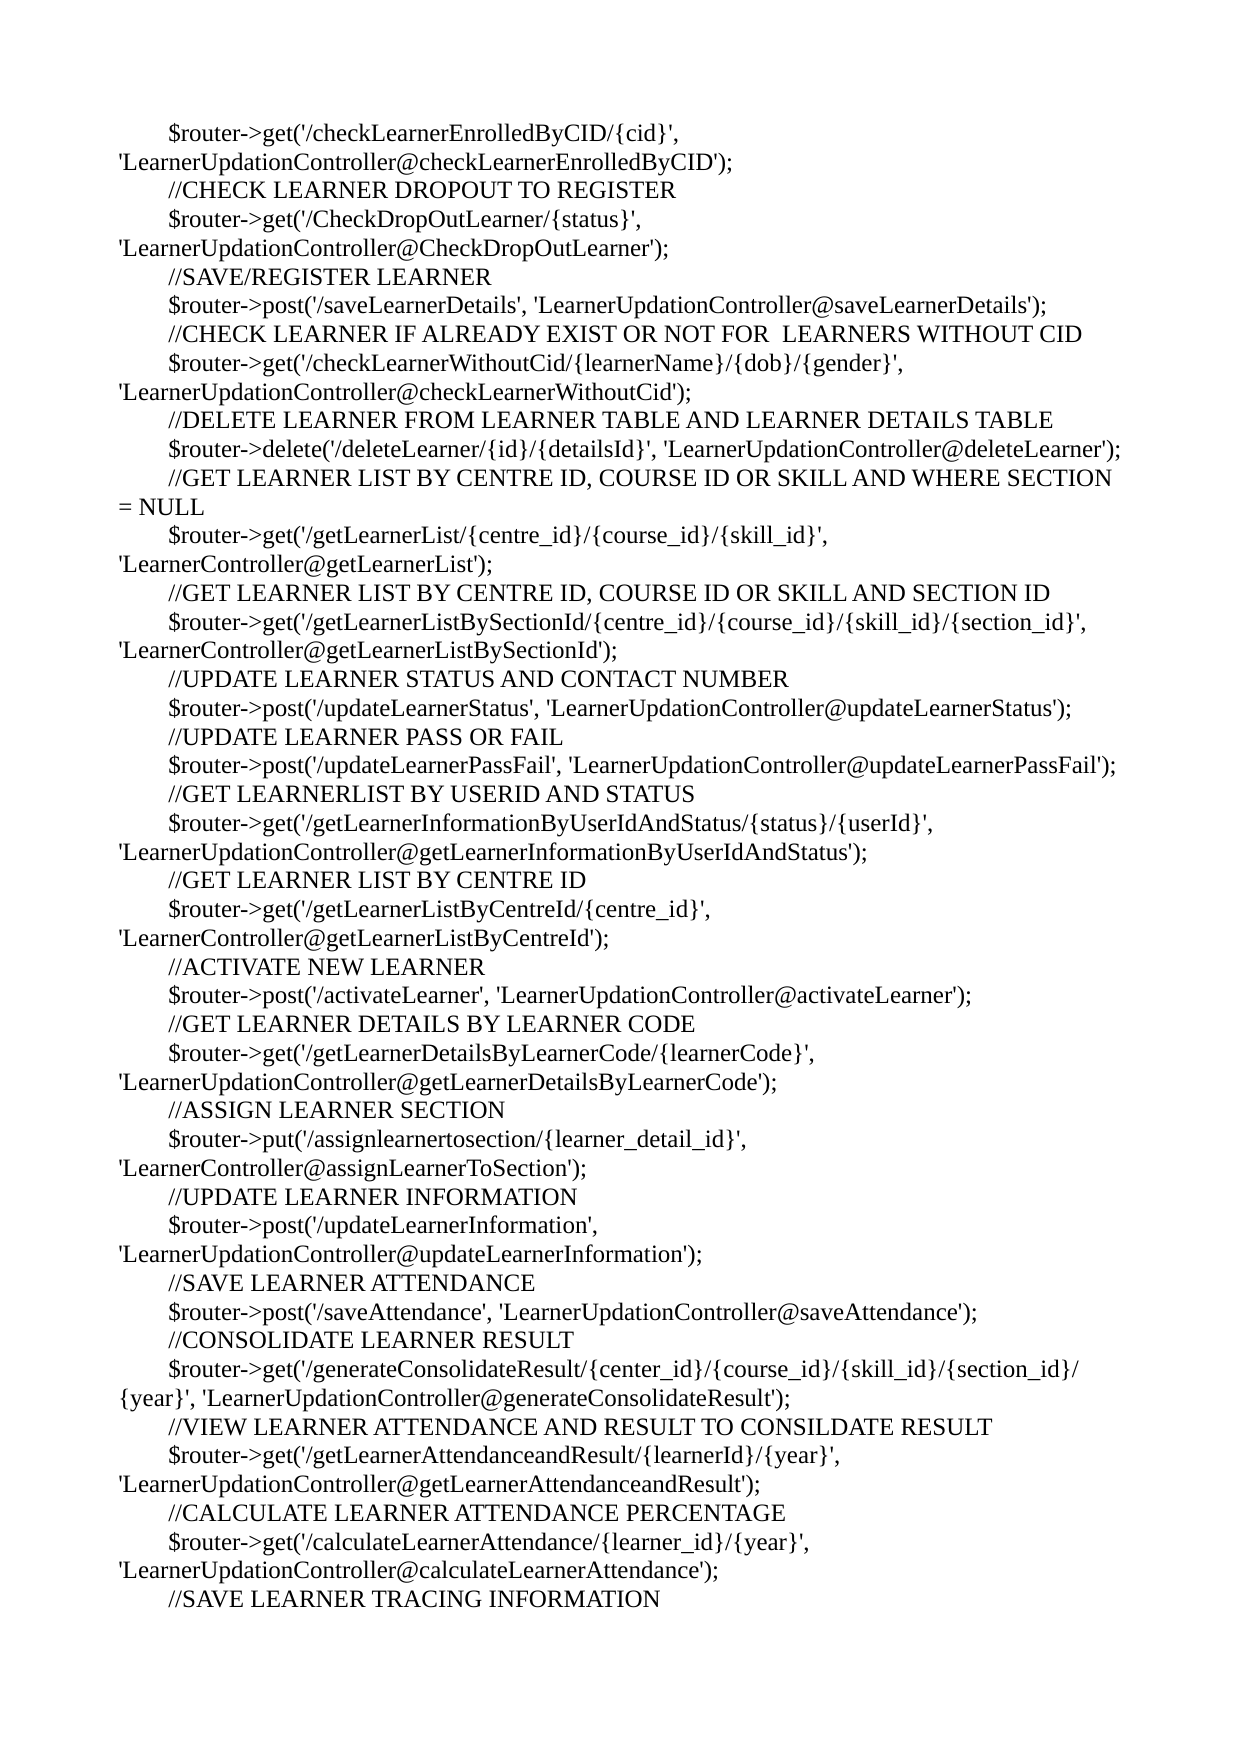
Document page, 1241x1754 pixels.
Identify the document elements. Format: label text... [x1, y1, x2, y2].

text //UPDATE LEARNER PASS OR FAIL [118, 722, 1122, 751]
text $router->get('/getLearnerList/{centre_id}/{course_id}/{skill_id}', 'LearnerController@getLearnerList'); [118, 521, 1122, 578]
text $router->get('/CheckDropOutLearner/{status}', 'LearnerUpdationController@CheckDropOutLearner'); [118, 204, 1122, 262]
text $router->get('/checkLearnerWithoutCid/{learnerName}/{dob}/{gender}', 'LearnerUpdationController@checkLearnerWithoutCid'); [118, 348, 1122, 406]
text $router->post('/activateLearner', 'LearnerUpdationController@activateLearner'); [118, 981, 1122, 1009]
text //GET LEARNERLIST BY USERID AND STATUS [118, 779, 1122, 808]
text //SAVE LEARNER TRACING INFORMATION [118, 1584, 1122, 1613]
text //GET LEARNER LIST BY CENTRE ID [118, 866, 1122, 894]
text $router->put('/assignlearnertosection/{learner_detail_id}', 'LearnerController@assignLearnerToSection'); [118, 1124, 1122, 1182]
text $router->post('/updateLearnerPassFail', 'LearnerUpdationController@updateLearnerPassFail'); [118, 751, 1122, 779]
text $router->post('/updateLearnerInformation', 'LearnerUpdationController@updateLearnerInformation'); [118, 1211, 1122, 1268]
text //ACTIVATE NEW LEARNER [118, 952, 1122, 981]
text $router->post('/saveLearnerDetails', 'LearnerUpdationController@saveLearnerDetails'); [118, 291, 1122, 319]
text //SAVE LEARNER ATTENDANCE [118, 1268, 1122, 1297]
text //SAVE/REGISTER LEARNER [118, 262, 1122, 291]
text $router->get('/getLearnerDetailsByLearnerCode/{learnerCode}', 'LearnerUpdationController@getLearnerDetailsByLearnerCode'); [118, 1038, 1122, 1096]
text $router->get('/getLearnerListBySectionId/{centre_id}/{course_id}/{skill_id}/{section_id}', 'LearnerController@getLearnerListBySectionId'); [118, 607, 1122, 664]
text $router->get('/getLearnerInformationByUserIdAndStatus/{status}/{userId}', 'LearnerUpdationController@getLearnerInformationByUserIdAndStatus'); [118, 808, 1122, 866]
text $router->get('/generateConsolidateResult/{center_id}/{course_id}/{skill_id}/{section_id}/{year}', 'LearnerUpdationController@generateConsolidateResult'); [118, 1354, 1122, 1412]
text $router->get('/getLearnerListByCentreId/{centre_id}', 'LearnerController@getLearnerListByCentreId'); [118, 894, 1122, 952]
text //UPDATE LEARNER INFORMATION [118, 1182, 1122, 1211]
text //CONSOLIDATE LEARNER RESULT [118, 1326, 1122, 1354]
text //CHECK LEARNER DROPOUT TO REGISTER [118, 176, 1122, 204]
text //DELETE LEARNER FROM LEARNER TABLE AND LEARNER DETAILS TABLE [118, 406, 1122, 434]
text //VIEW LEARNER ATTENDANCE AND RESULT TO CONSILDATE RESULT [118, 1412, 1122, 1441]
text $router->get('/checkLearnerEnrolledByCID/{cid}', 'LearnerUpdationController@checkLearnerEnrolledByCID'); [118, 118, 1122, 176]
text //UPDATE LEARNER STATUS AND CONTACT NUMBER [118, 664, 1122, 693]
text $router->get('/getLearnerAttendanceandResult/{learnerId}/{year}', 'LearnerUpdationController@getLearnerAttendanceandResult'); [118, 1441, 1122, 1498]
text //GET LEARNER DETAILS BY LEARNER CODE [118, 1009, 1122, 1038]
text $router->delete('/deleteLearner/{id}/{detailsId}', 'LearnerUpdationController@deleteLearner'); [118, 434, 1122, 463]
text //GET LEARNER LIST BY CENTRE ID, COURSE ID OR SKILL AND SECTION ID [118, 578, 1122, 607]
text //CALCULATE LEARNER ATTENDANCE PERCENTAGE [118, 1498, 1122, 1527]
text //CHECK LEARNER IF ALREADY EXIST OR NOT FOR LEARNERS WITHOUT CID [118, 319, 1122, 348]
text $router->get('/calculateLearnerAttendance/{learner_id}/{year}', 'LearnerUpdationController@calculateLearnerAttendance'); [118, 1527, 1122, 1584]
text $router->post('/updateLearnerStatus', 'LearnerUpdationController@updateLearnerStatus'); [118, 693, 1122, 722]
text //GET LEARNER LIST BY CENTRE ID, COURSE ID OR SKILL AND WHERE SECTION = NULL [118, 463, 1122, 521]
text //ASSIGN LEARNER SECTION [118, 1096, 1122, 1124]
text $router->post('/saveAttendance', 'LearnerUpdationController@saveAttendance'); [118, 1297, 1122, 1326]
